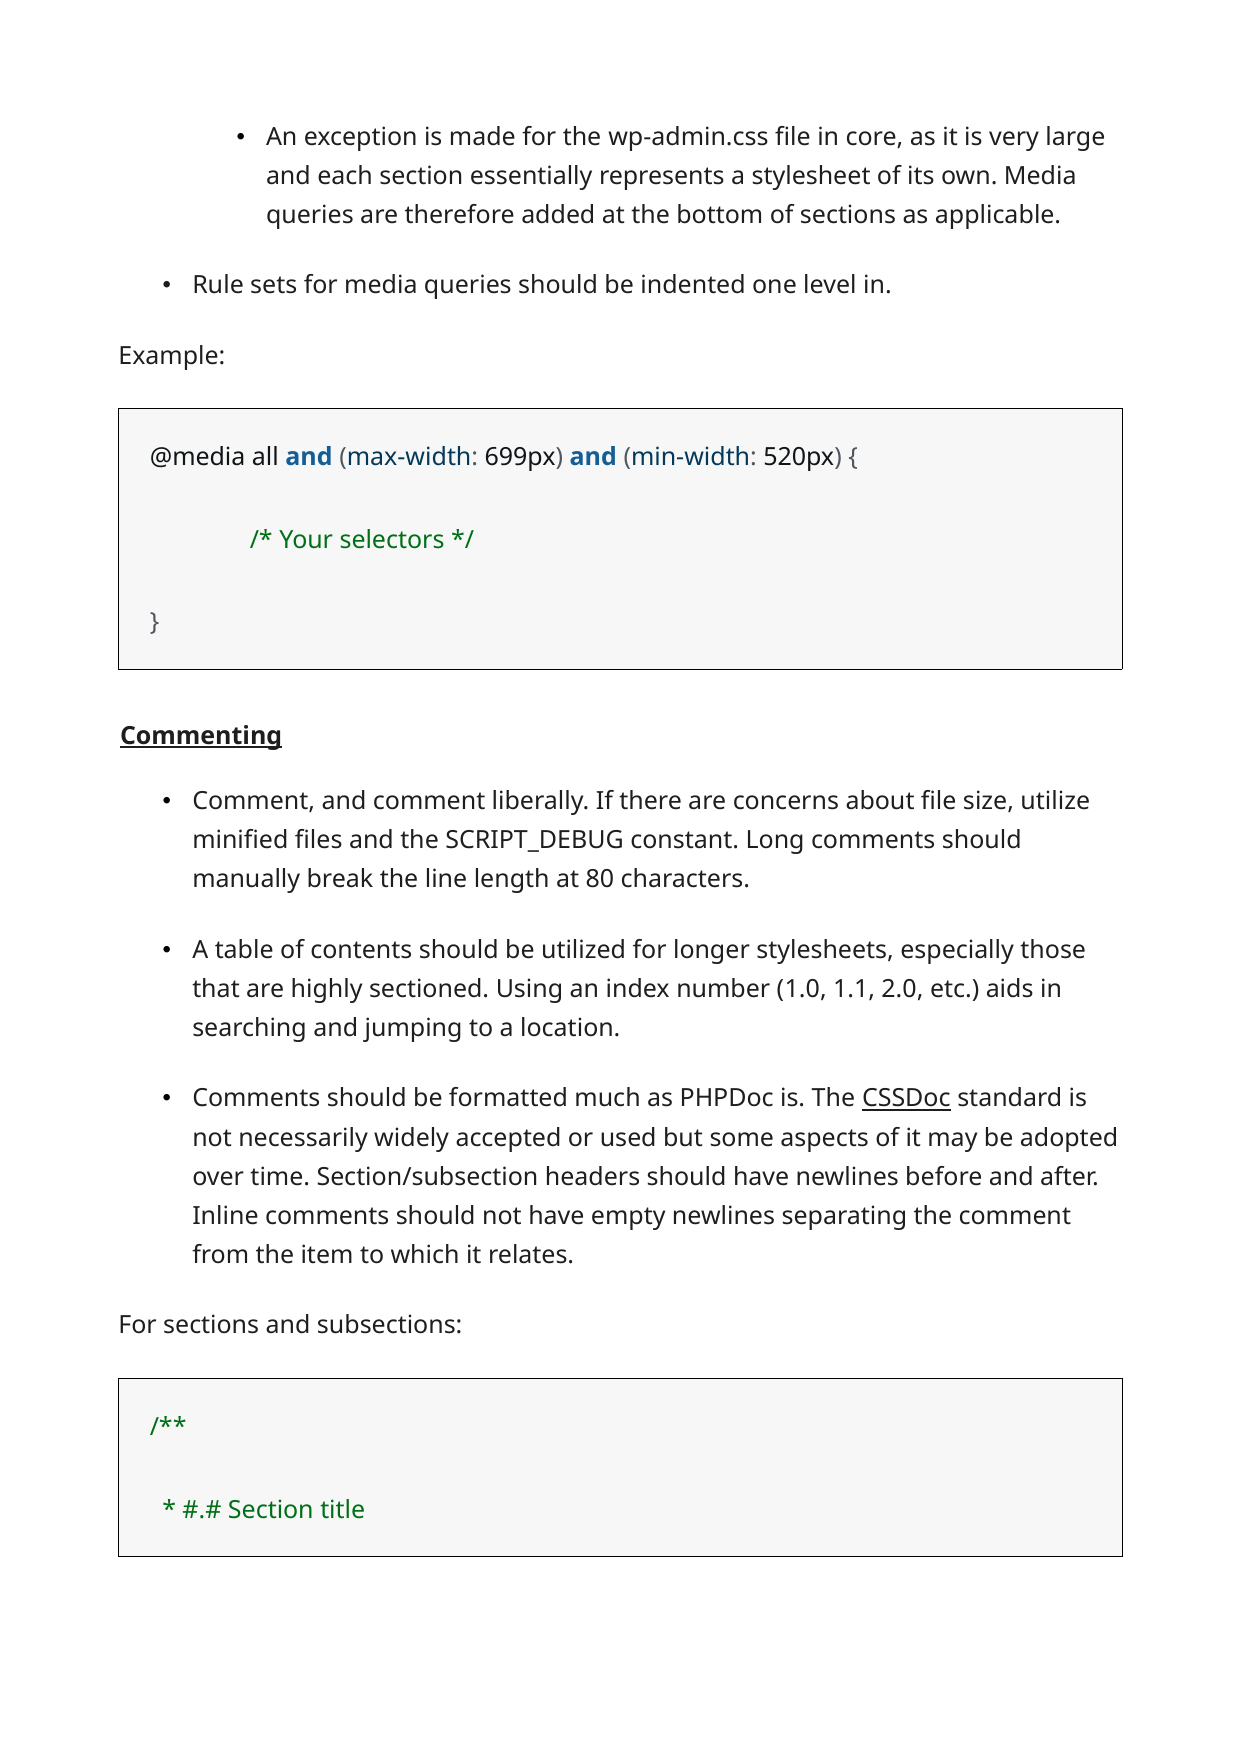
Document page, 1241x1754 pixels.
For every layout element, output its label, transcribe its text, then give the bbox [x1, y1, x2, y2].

list An exception is made for the wp-admin.css file in core, as it is very large and each section essentially represents a stylesheet of its own. Media queries are therefore added at the bottom of sections as applicable. [236, 118, 1122, 231]
text @media all and (max-width: 699px) and (min-width: 520px) { [119, 409, 1122, 473]
list A table of contents should be utilized for longer stylesheets, especially those that are highly sectioned. Using an index number (1.0, 1.1, 2.0, etc.) aids in searching and jumping to a location. [162, 931, 1122, 1044]
list Comment, and comment liberally. If there are concerns about file size, utilize minified files and the SCRIPT_DEBUG constant. Long comments should manually break the line length at 80 characters. [162, 783, 1122, 895]
text } [119, 572, 1122, 669]
text Example: [118, 337, 1122, 371]
subtitle Commenting [118, 717, 1122, 751]
text * #.# Section title [119, 1460, 1122, 1556]
text /* Your selectors */ [119, 490, 1122, 555]
list Rule sets for media queries should be indented one level in. [162, 267, 1122, 301]
text /** [119, 1379, 1122, 1443]
text For sections and subsections: [118, 1307, 1122, 1341]
list Comments should be formatted much as PHPDoc is. The CSSDoc standard is not necessarily widely accepted or used but some aspects of it may be adopted over time. Section/subsection headers should have newlines before and after. Inline comments should not have empty newlines separating the comment from the item to which it relates. [162, 1080, 1122, 1271]
